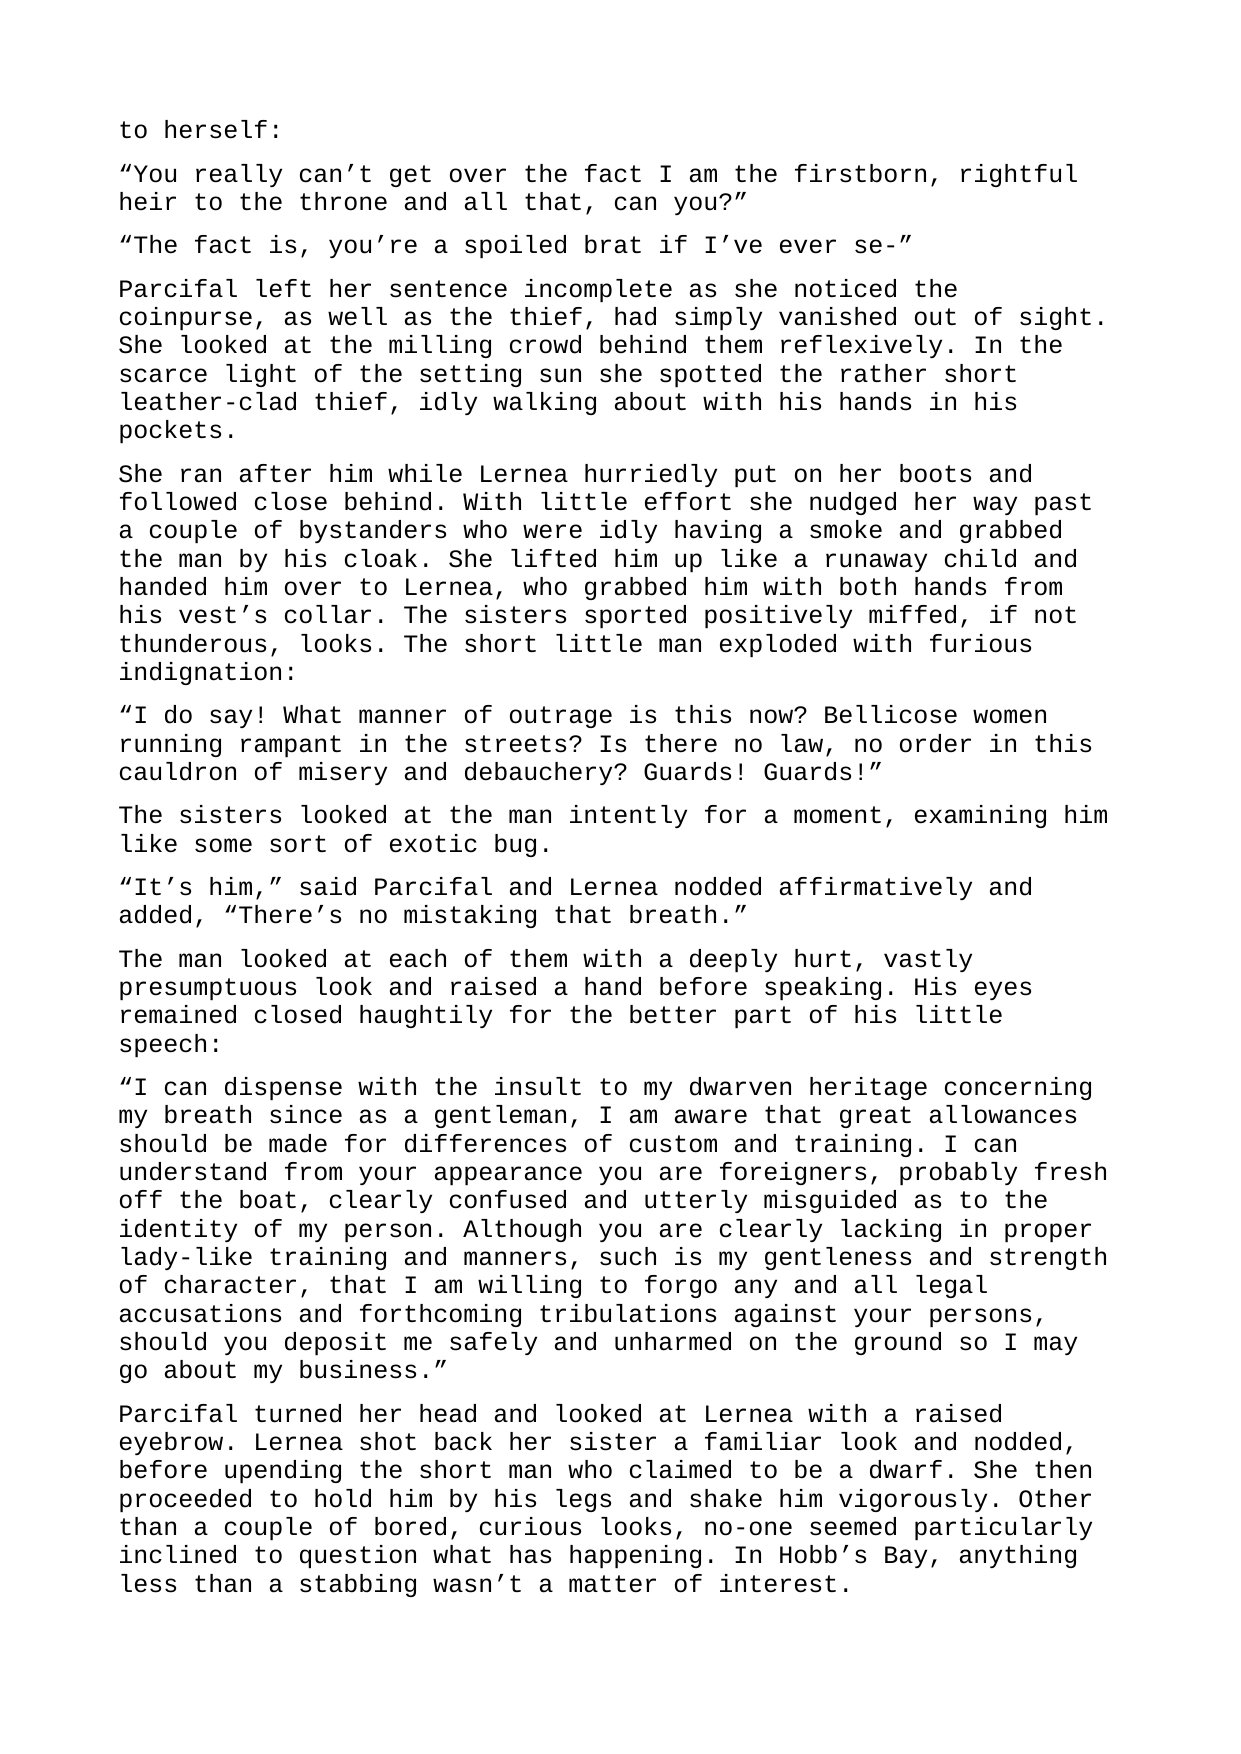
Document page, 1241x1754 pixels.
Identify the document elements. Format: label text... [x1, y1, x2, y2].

text The man looked at each of them with a deeply hurt, vastly presumptuous look and raised a hand before speaking. His eyes remained closed haughtily for the better part of his little speech: [118, 946, 1122, 1060]
text Parcifal left her sentence incomplete as she noticed the coinpurse, as well as the thief, had simply vanished out of sight. She looked at the milling crowd behind them reflexively. In the scarce light of the setting sun she spotted the rather short leather-clad thief, idly walking about with his hands in his pockets. [118, 276, 1122, 446]
text “I do say! What manner of outrage is this now? Bellicose women running rampant in the streets? Is there no law, no order in this cauldron of misery and debauchery? Guards! Guards!” [118, 703, 1122, 788]
text Parcifal turned her head and looked at Lernea with a raised eyebrow. Lernea shot back her sister a familiar look and nodded, before upending the short man who claimed to be a dwarf. She then proceeded to hold him by his legs and shake him vigorously. Other than a couple of bored, curious looks, no-one seemed particularly inclined to question what has happening. In Hobb’s Bay, anything less than a stabbing wasn’t a matter of interest. [118, 1401, 1122, 1600]
text “It’s him,” said Parcifal and Lernea nodded affirmatively and added, “There’s no mistaking that breath.” [118, 875, 1122, 931]
text The sisters looked at the man intently for a moment, examining him like some sort of exotic bug. [118, 803, 1122, 860]
text She ran after him while Lernea hurriedly put on her boots and followed close behind. With little effort she nudged her way past a couple of bystanders who were idly having a smoke and grabbed the man by his cloak. She lifted him up like a runaway child and handed him over to Lernea, who grabbed him with both hands from his vest’s collar. The sisters sported positively miffed, if not thunderous, looks. The short little man exploded with furious indignation: [118, 461, 1122, 688]
text “I can dispense with the insult to my dwarven heritage concerning my breath since as a gentleman, I am aware that great allowances should be made for differences of custom and training. I can understand from your appearance you are foreigners, probably fresh off the boat, clearly confused and utterly misguided as to the identity of my person. Although you are clearly lacking in proper lady-like training and manners, such is my gentleness and strength of character, that I am willing to forgo any and all legal accusations and forthcoming tribulations against your persons, should you deposit me safely and unharmed on the ground so I may go about my business.” [118, 1075, 1122, 1386]
text to herself: [118, 118, 1122, 146]
text “You really can’t get over the fact I am the firstborn, rightful heir to the throne and all that, can you?” [118, 161, 1122, 218]
text “The fact is, you’re a spoiled brat if I’ve ever se-” [118, 233, 1122, 261]
